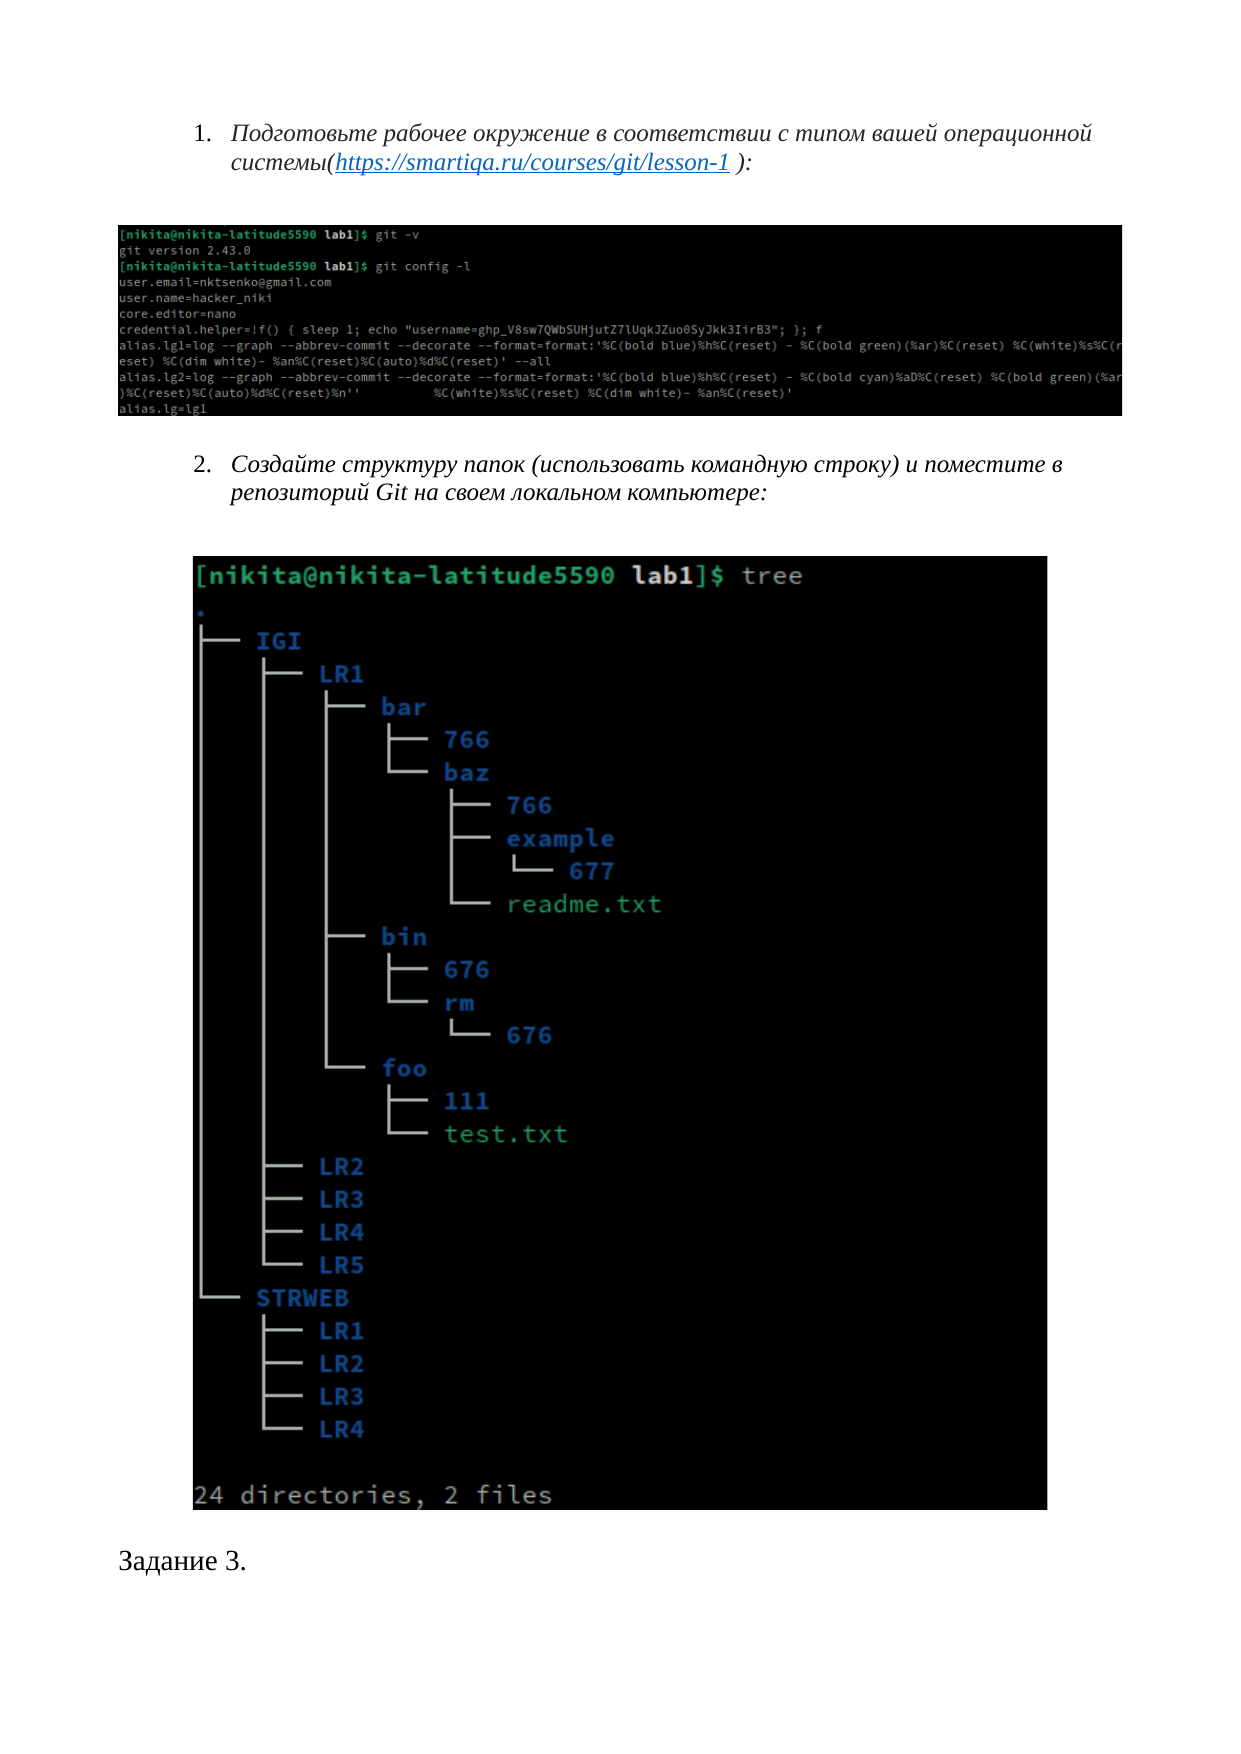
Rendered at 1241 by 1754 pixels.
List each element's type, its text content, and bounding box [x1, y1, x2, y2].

list Подготовьте рабочее окружение в соответствии с типом вашей операционной системы(https://smartiqa.ru/courses/git/lesson-1 ): [193, 118, 1122, 176]
text Задание 3. [118, 1543, 1122, 1577]
list Создайте структуру папок (использовать командную строку) и поместите в репозиторий Git на своем локальном компьютере: [193, 449, 1122, 506]
picture [118, 225, 1123, 416]
picture [192, 556, 1048, 1510]
